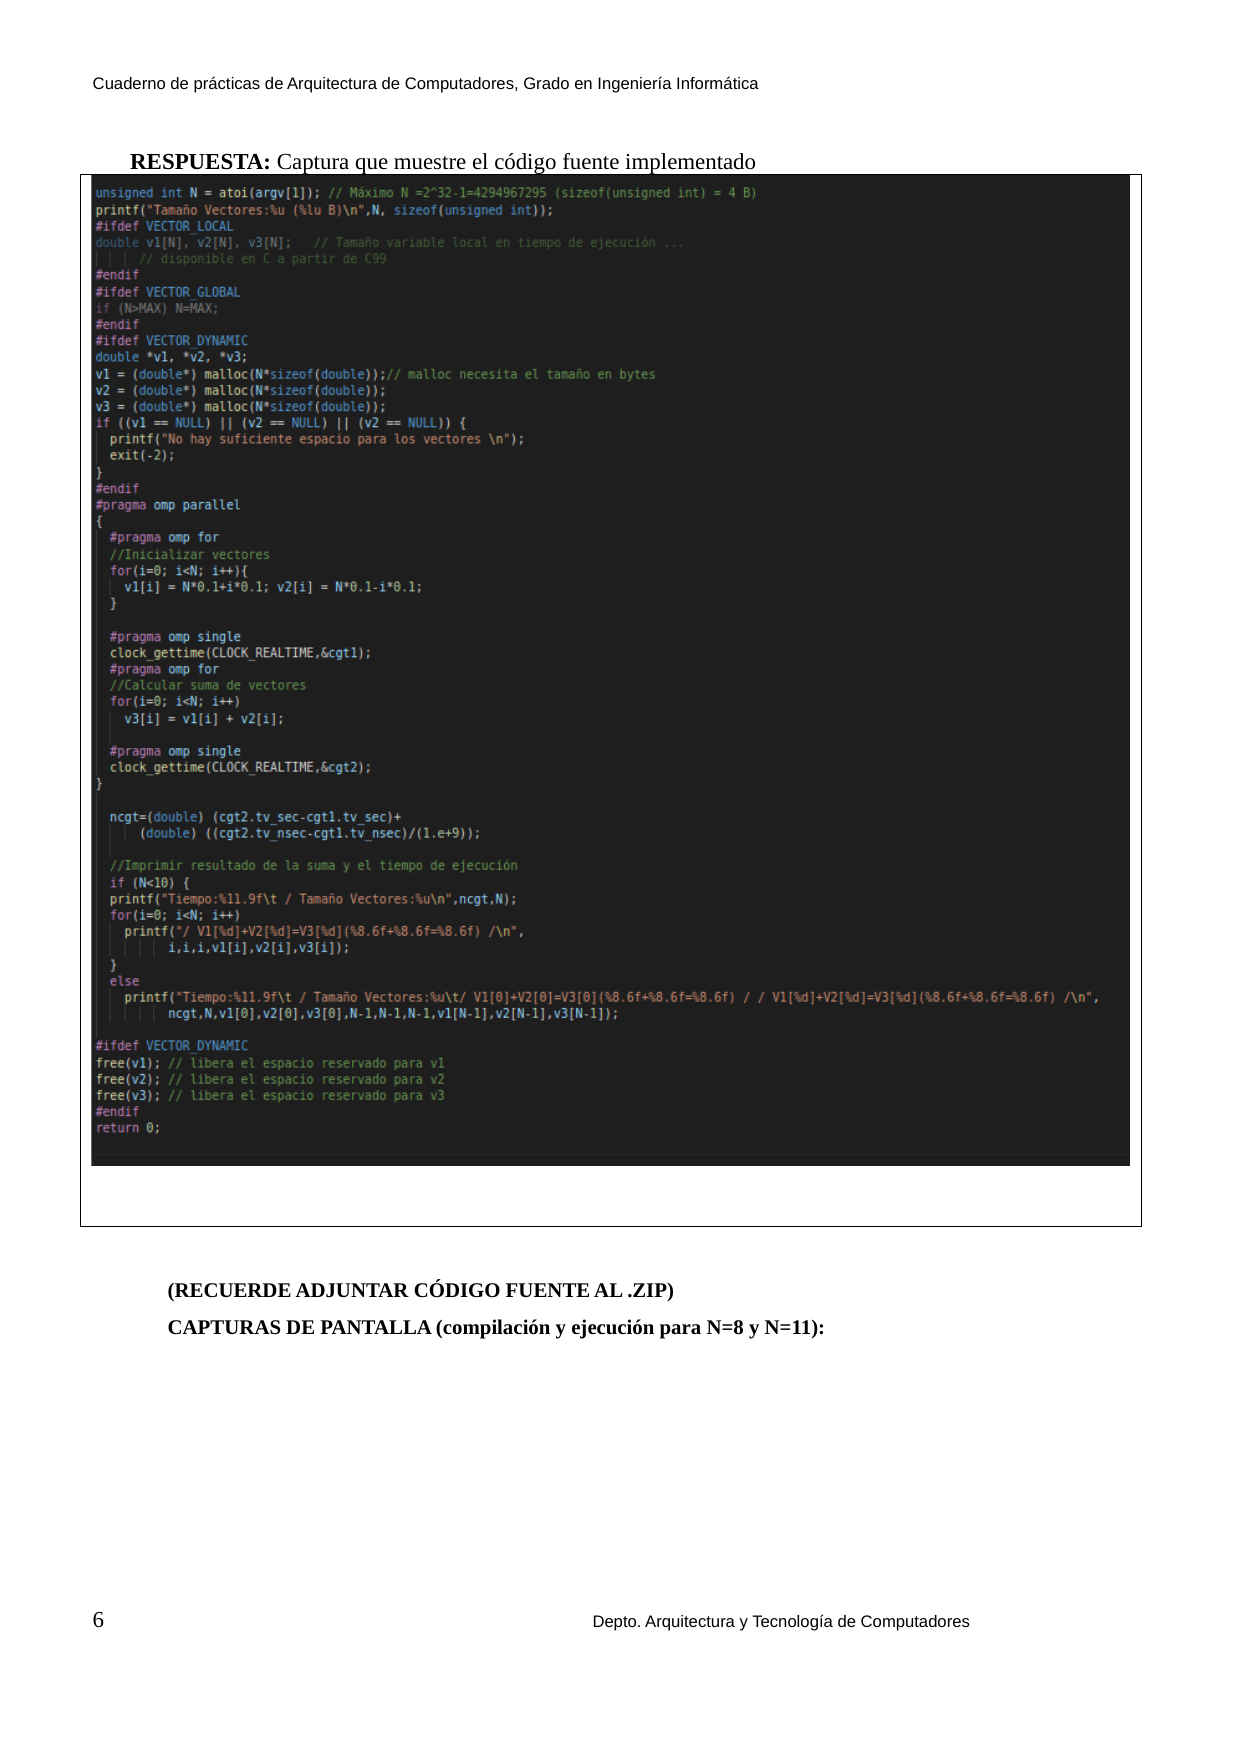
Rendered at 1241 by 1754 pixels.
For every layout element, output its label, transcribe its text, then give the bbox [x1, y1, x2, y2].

text RESPUESTA: Captura que muestre el código fuente implementado [130, 148, 1143, 174]
text (RECUERDE ADJUNTAR CÓDIGO FUENTE AL .ZIP) [167, 1278, 1143, 1302]
table_header [81, 175, 1141, 1226]
text CAPTURAS DE PANTALLA (compilación y ejecución para N=8 y N=11): [167, 1314, 1143, 1339]
